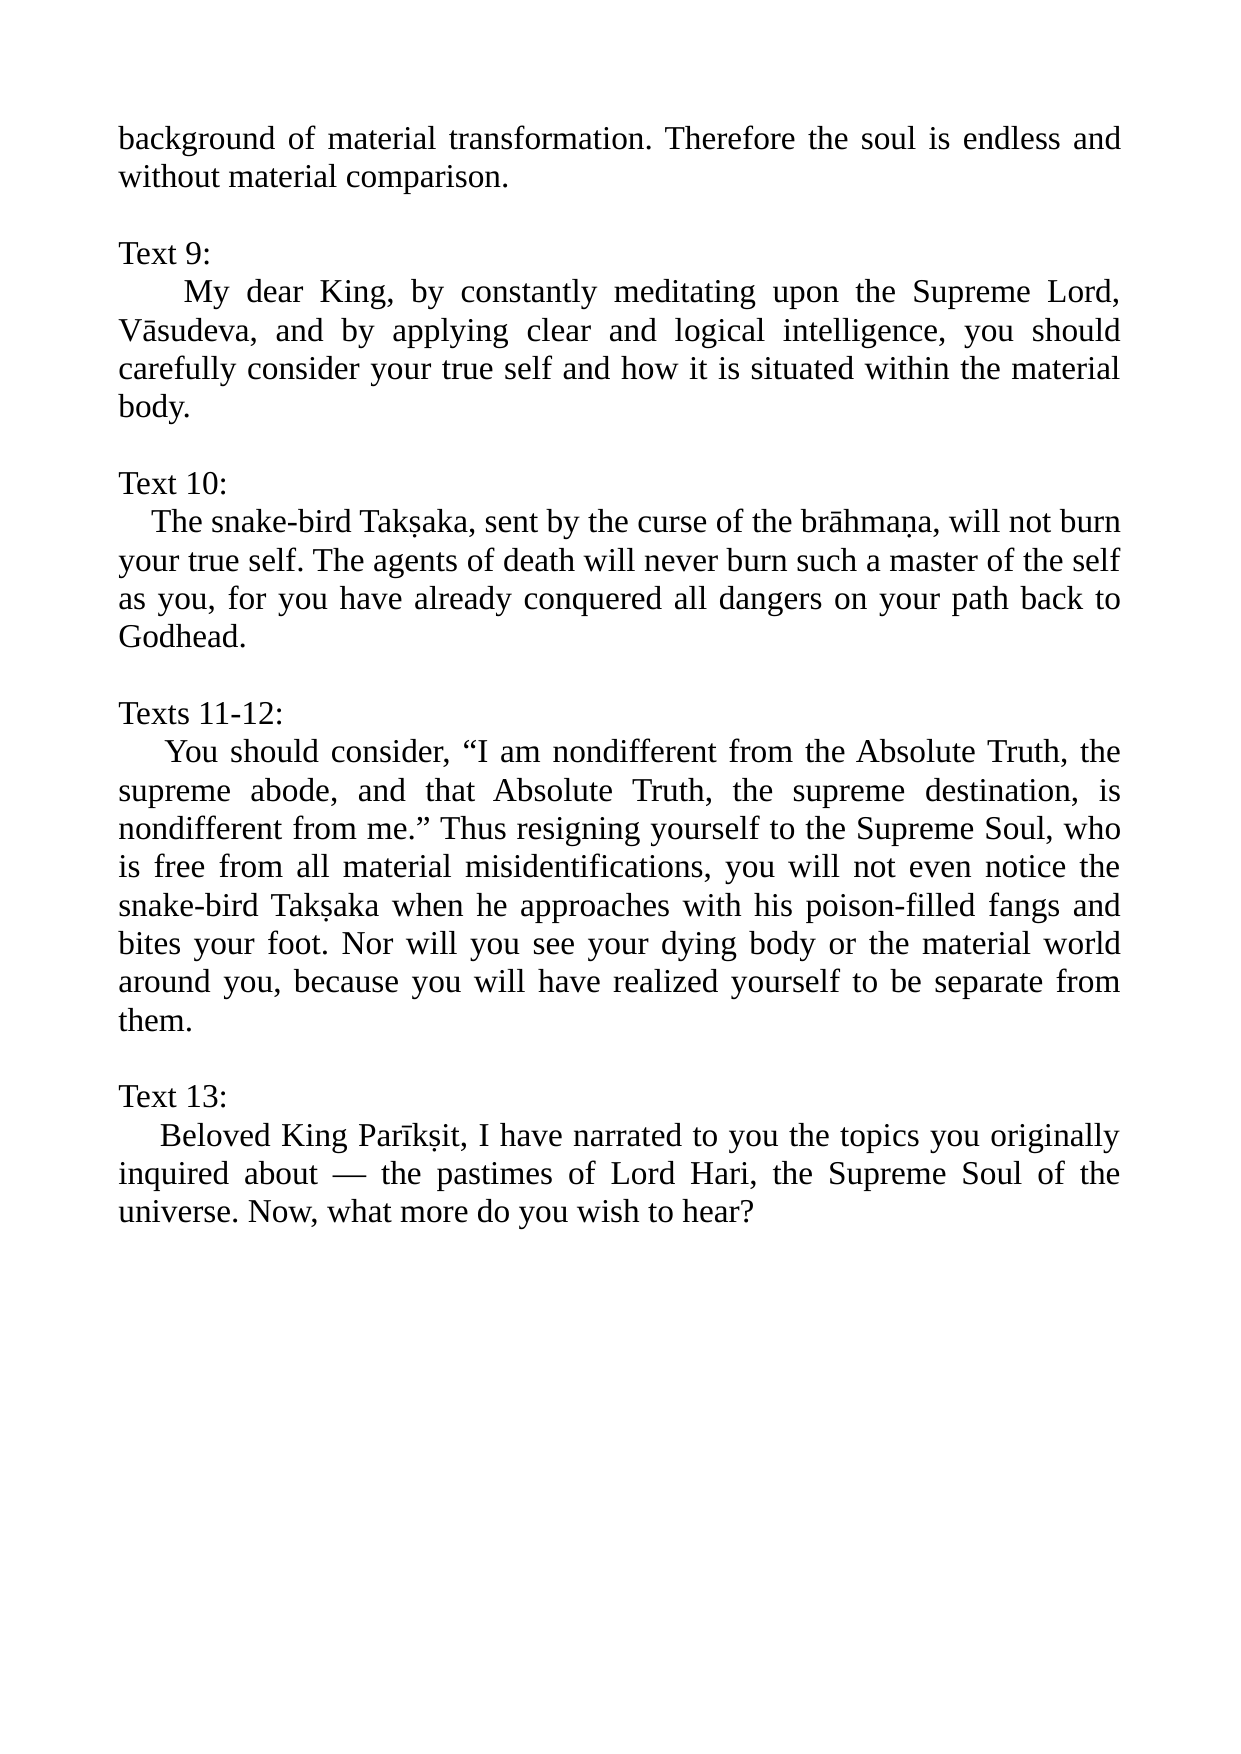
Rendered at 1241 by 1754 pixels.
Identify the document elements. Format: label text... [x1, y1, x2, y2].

text The snake-bird Takṣaka, sent by the curse of the brāhmaṇa, will not burn your true self. The agents of death will never burn such a master of the self as you, for you have already conquered all dangers on your path back to Godhead. [118, 501, 1122, 655]
text background of material transformation. Therefore the soul is endless and without material comparison. [118, 118, 1122, 195]
text Texts 11-12: [118, 693, 1122, 731]
text My dear King, by constantly meditating upon the Supreme Lord, Vāsudeva, and by applying clear and logical intelligence, you should carefully consider your true self and how it is situated within the material body. [118, 271, 1122, 425]
text Text 10: [118, 463, 1122, 501]
text Text 9: [118, 233, 1122, 271]
text You should consider, “I am nondifferent from the Absolute Truth, the supreme abode, and that Absolute Truth, the supreme destination, is nondifferent from me.” Thus resigning yourself to the Supreme Soul, who is free from all material misidentifications, you will not even notice the snake-bird Takṣaka when he approaches with his poison-filled fangs and bites your foot. Nor will you see your dying body or the material world around you, because you will have realized yourself to be separate from them. [118, 731, 1122, 1038]
text Beloved King Parīkṣit, I have narrated to you the topics you originally inquired about — the pastimes of Lord Hari, the Supreme Soul of the universe. Now, what more do you wish to hear? [118, 1115, 1122, 1230]
text Text 13: [118, 1076, 1122, 1115]
